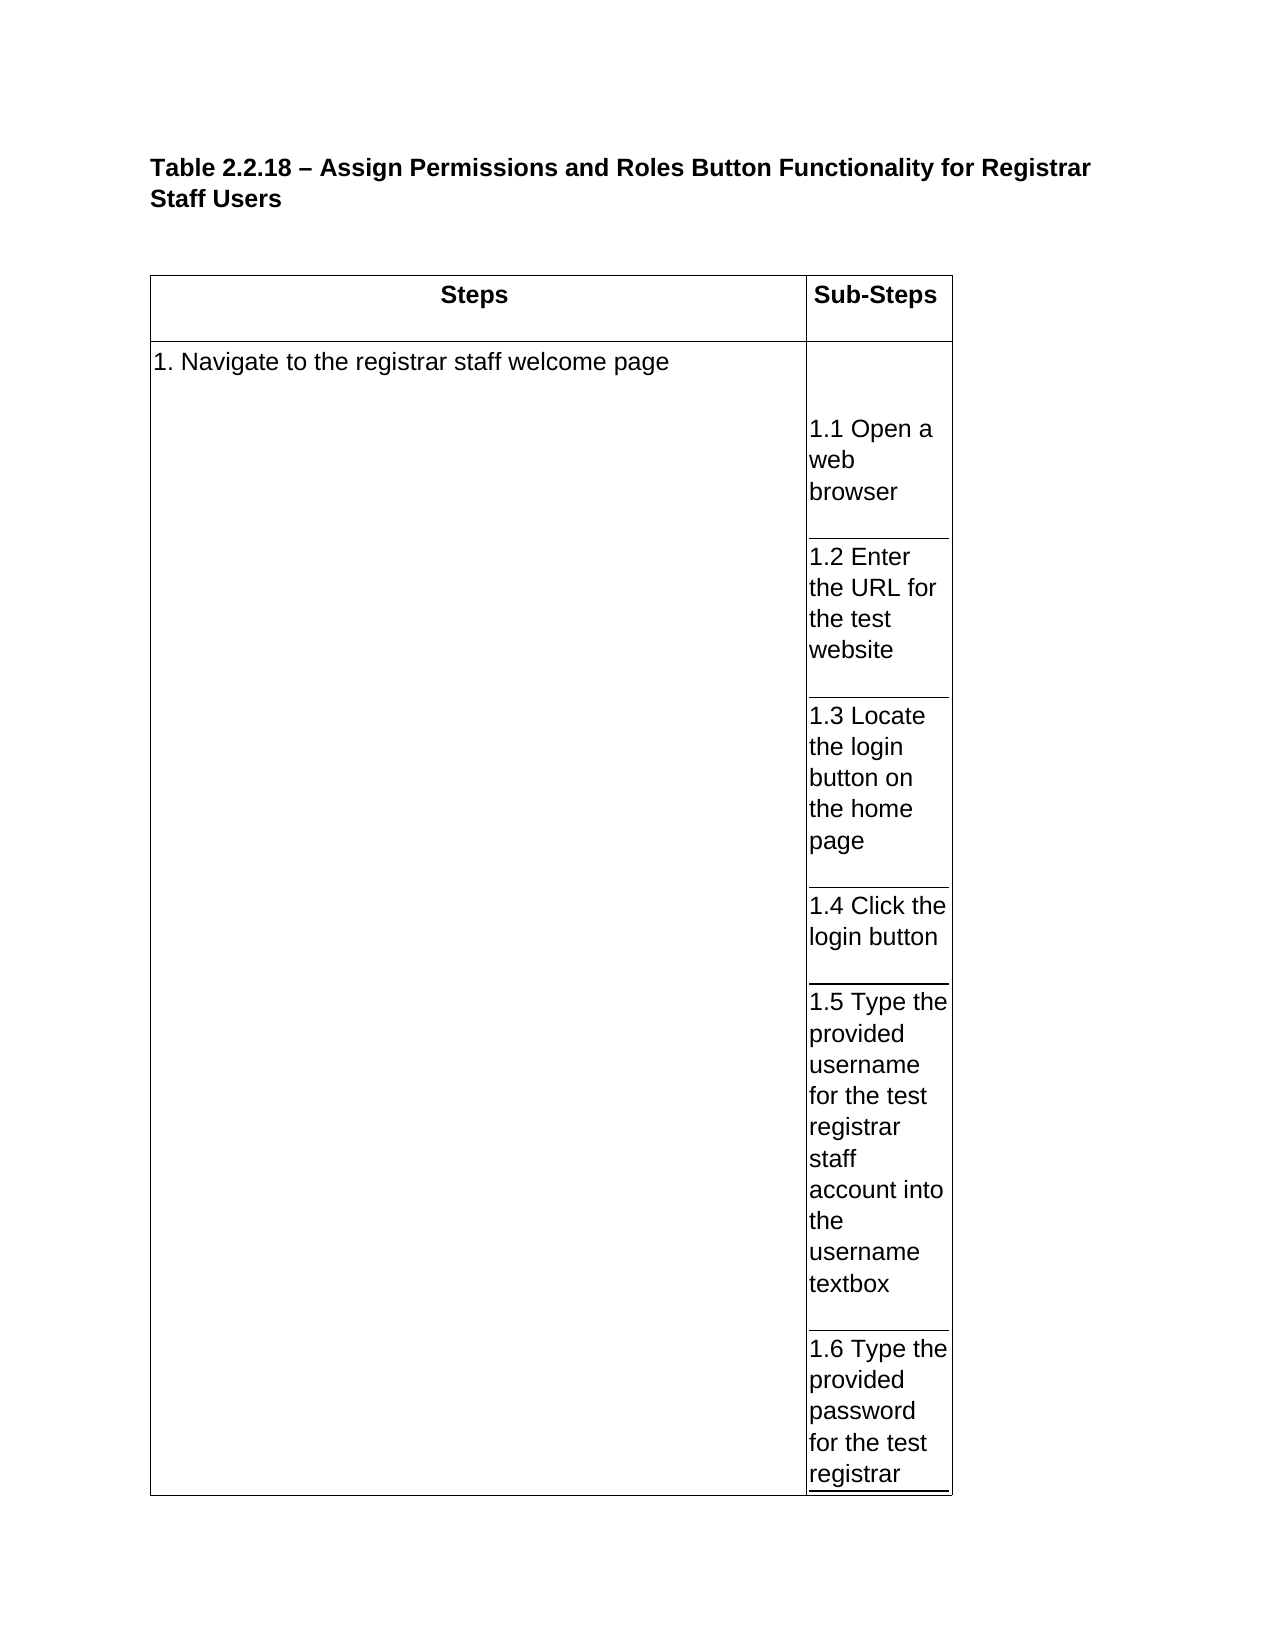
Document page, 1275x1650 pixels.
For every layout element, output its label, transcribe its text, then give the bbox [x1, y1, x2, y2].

table_cell 1.6 Type the provided password for the test registrar [809, 1331, 949, 1490]
table_cell 1. Navigate to the registrar staff welcome page [151, 342, 806, 1495]
table_header 1.1 Open a web browser [809, 411, 949, 538]
table_cell 1.2 Enter the URL for the test website [809, 539, 949, 697]
table_cell 1.4 Click the login button [809, 888, 949, 983]
table_header Steps [151, 276, 806, 341]
text Table 2.2.18 – Assign Permissions and Roles Button Functionality for Registrar Staff Users [150, 150, 1125, 212]
table_cell [807, 342, 952, 1495]
table_header Sub-Steps [807, 276, 952, 341]
table_cell 1.5 Type the provided username for the test registrar staff account into the username textbox [809, 985, 949, 1330]
table_cell 1.3 Locate the login button on the home page [809, 698, 949, 887]
